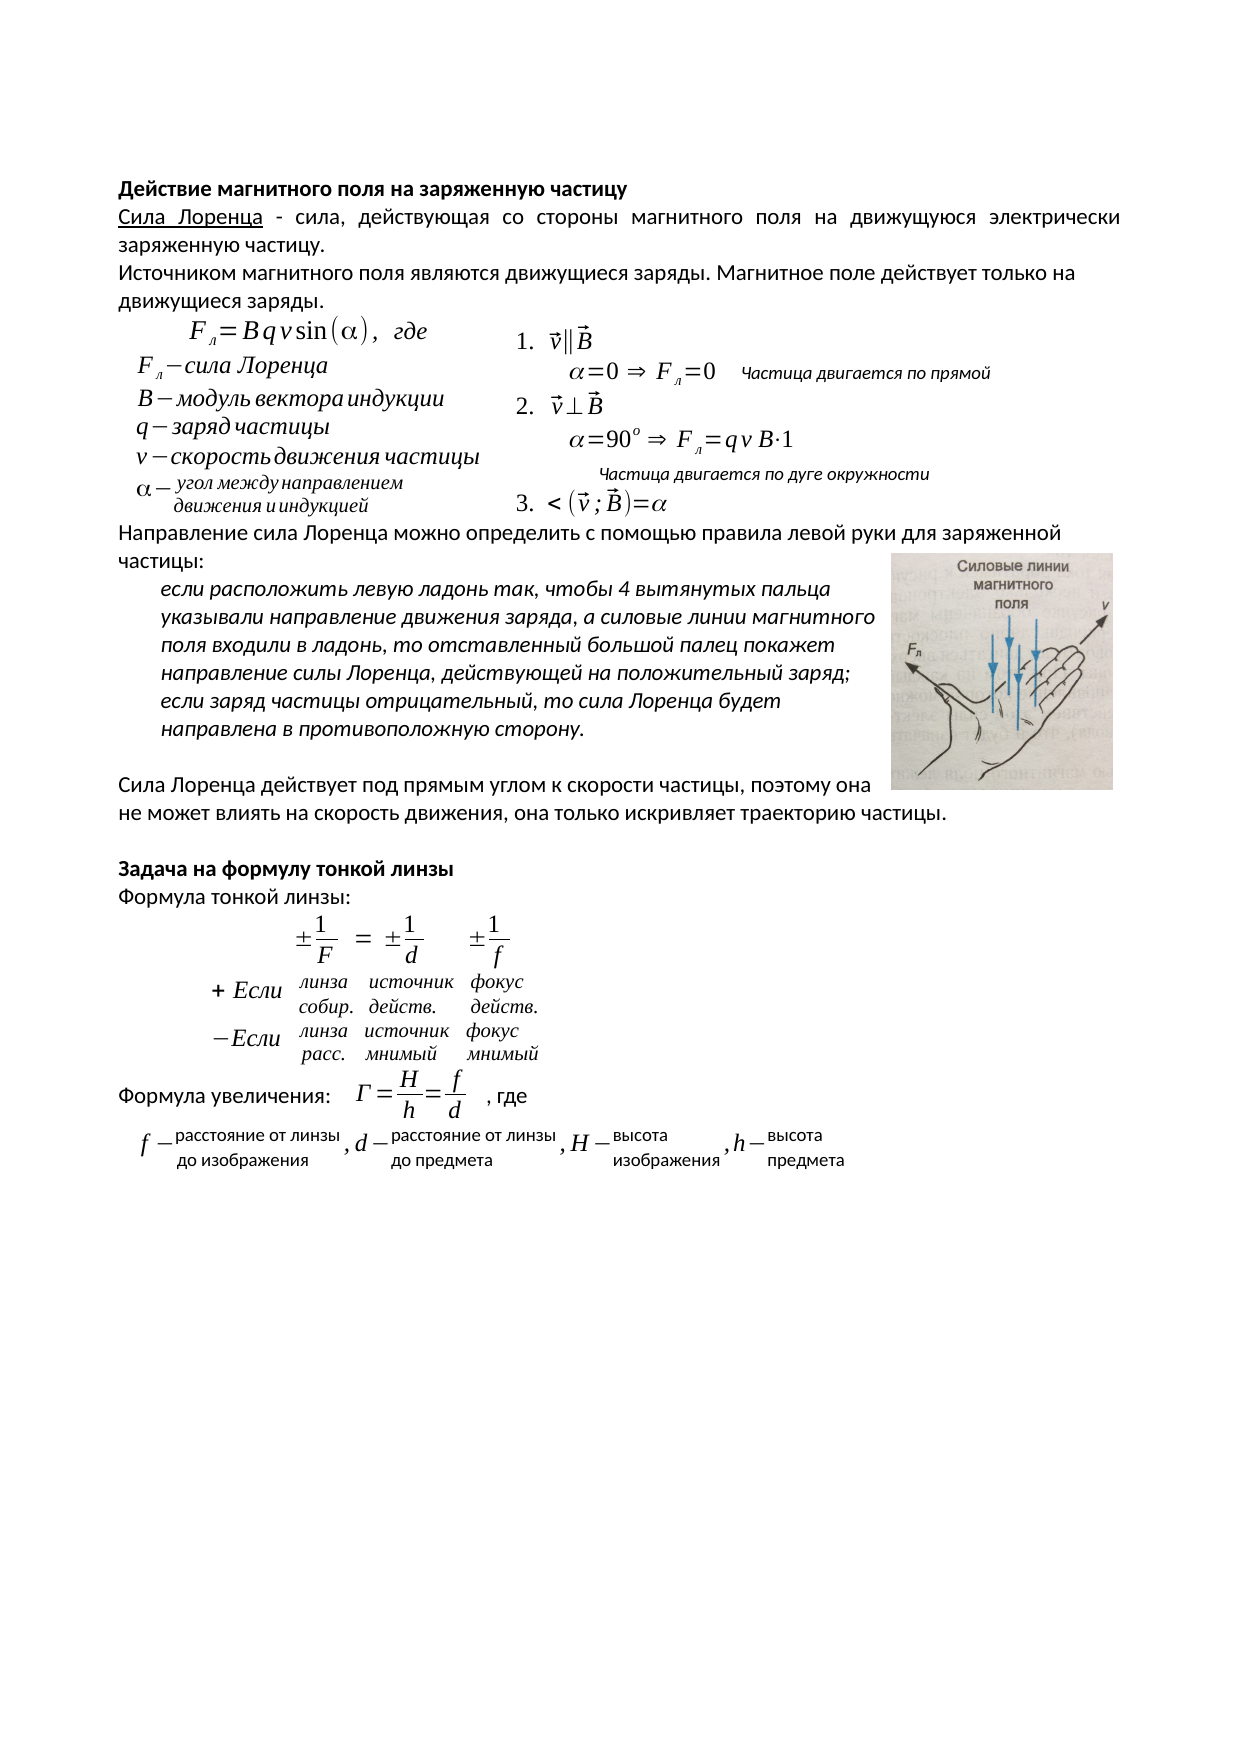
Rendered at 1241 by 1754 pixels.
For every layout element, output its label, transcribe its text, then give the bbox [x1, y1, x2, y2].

text Сила Лоренца - сила, действующая со стороны магнитного поля на движущуюся электрически заряженную частицу. [118, 202, 1122, 258]
text Направление сила Лоренца можно определить с помощью правила левой руки для заряженной частицы: [118, 518, 1121, 574]
picture [891, 553, 1113, 790]
text Действие магнитного поля на заряженную частицу [118, 174, 902, 202]
text если расположить левую ладонь так, чтобы 4 вытянутых пальца указывали направление движения заряда, а силовые линии магнитного поля входили в ладонь, то отставленный большой палец покажет направление силы Лоренца, действующей на положительный заряд; если заряд частицы отрицательный, то сила Лоренца будет направлена в противоположную сторону. [160, 574, 891, 742]
list Формула увеличения: , где [118, 1066, 1121, 1171]
text Сила Лоренца действует под прямым углом к скорости частицы, поэтому она не может влиять на скорость движения, она только искривляет траекторию частицы. [118, 770, 1121, 826]
list Формула тонкой линзы: [118, 882, 1122, 911]
text Источником магнитного поля являются движущиеся заряды. Магнитное поле действует только на движущиеся заряды. [118, 258, 1121, 314]
text Задача на формулу тонкой линзы [118, 854, 1121, 882]
